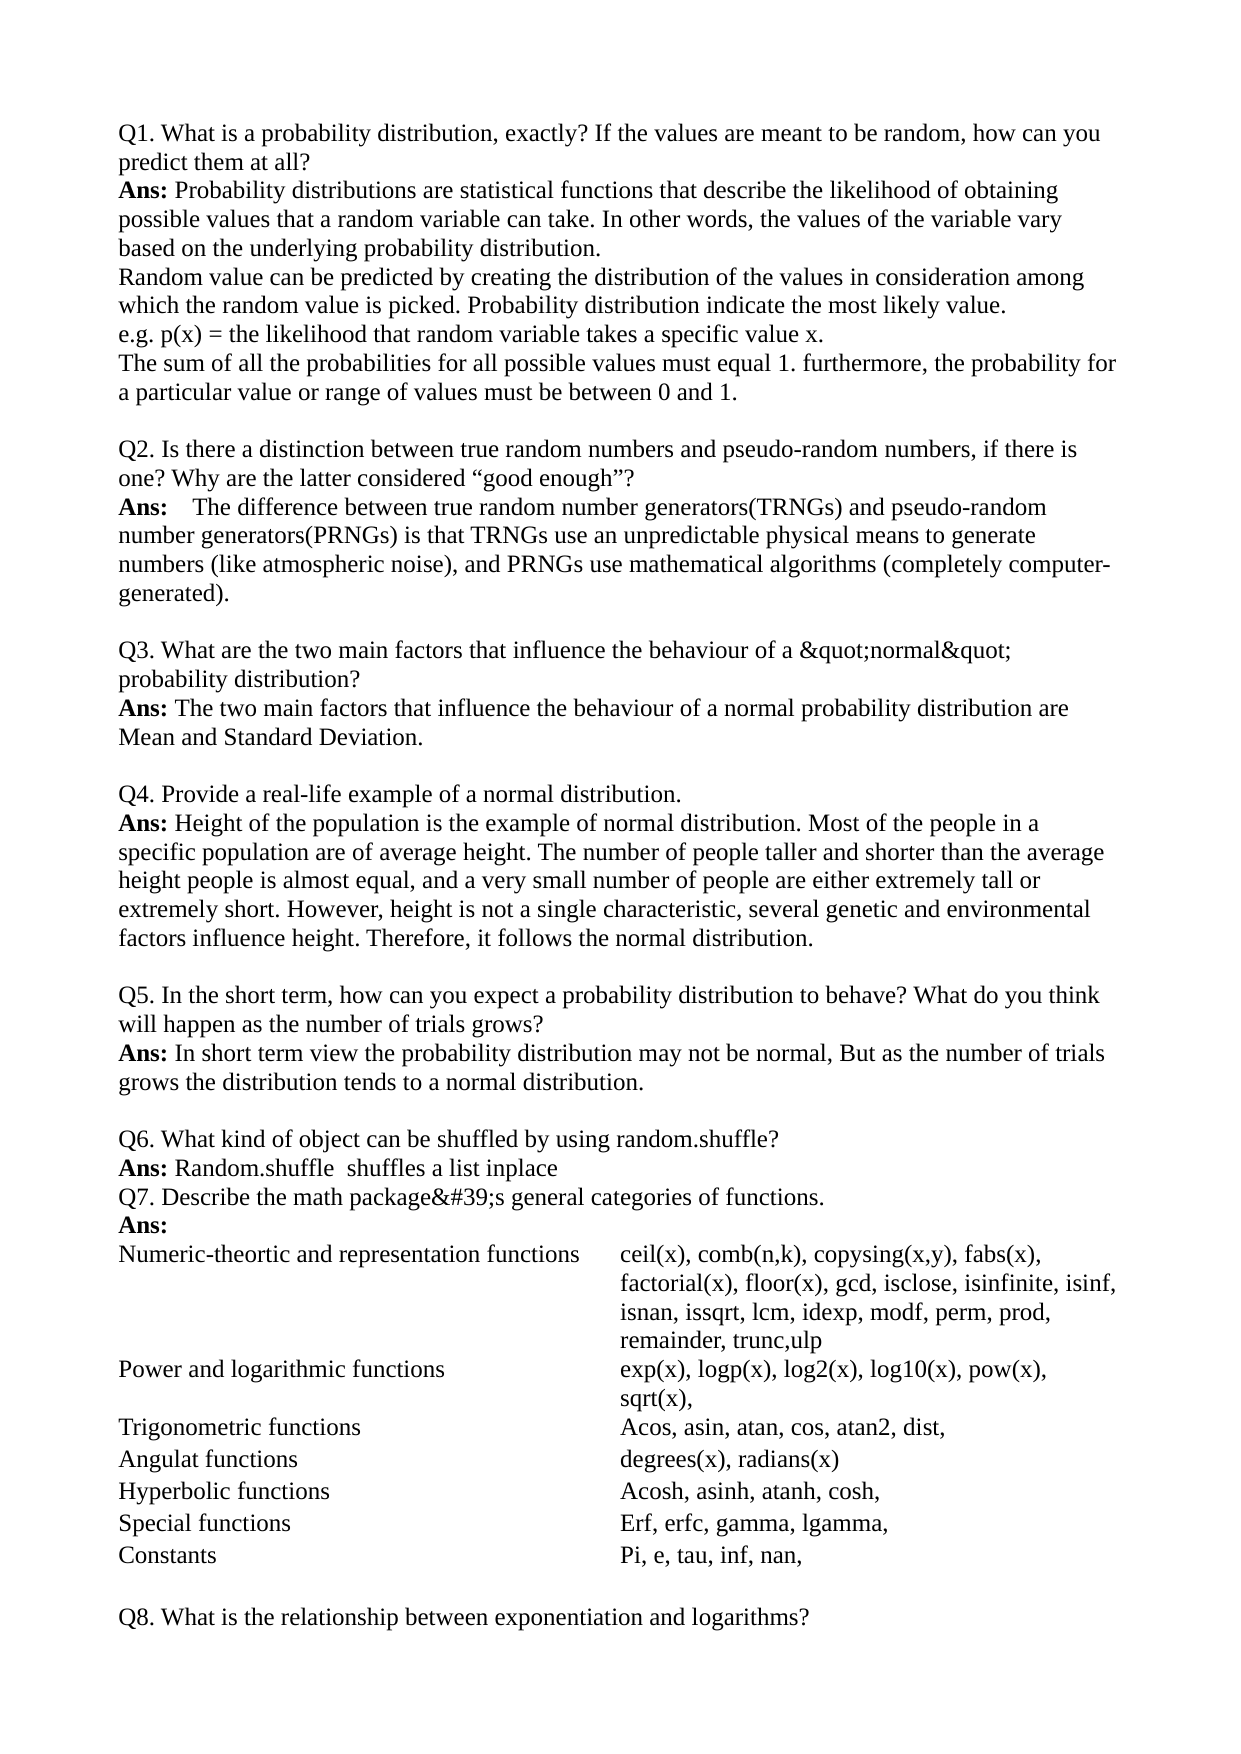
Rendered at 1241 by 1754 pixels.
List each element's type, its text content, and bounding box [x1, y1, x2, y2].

table_cell Acos, asin, atan, cos, atan2, dist, [620, 1412, 1122, 1444]
text Ans: Random.shuffle shuffles a list inplace [118, 1153, 1122, 1182]
table_header Numeric-theortic and representation functions [118, 1239, 620, 1354]
table_header ceil(x), comb(n,k), copysing(x,y), fabs(x), factorial(x), floor(x), gcd, isclose, isinfinite, isinf, isnan, issqrt, lcm, idexp, modf, perm, prod, remainder, trunc,ulp [620, 1239, 1122, 1354]
text Q5. In the short term, how can you expect a probability distribution to behave? What do you think will happen as the number of trials grows? [118, 981, 1122, 1038]
text Q1. What is a probability distribution, exactly? If the values are meant to be random, how can you [118, 118, 1122, 147]
table_cell Acosh, asinh, atanh, cosh, [620, 1476, 1122, 1508]
text Ans: The two main factors that influence the behaviour of a normal probability distribution are Mean and Standard Deviation. [118, 693, 1122, 751]
table_cell Constants [118, 1541, 620, 1573]
table_cell Hyperbolic functions [118, 1476, 620, 1508]
text Q3. What are the two main factors that influence the behaviour of a &quot;normal&quot; probability distribution? [118, 636, 1122, 693]
text Q8. What is the relationship between exponentiation and logarithms? [118, 1602, 1122, 1630]
text Ans: The difference between true random number generators(TRNGs) and pseudo-random number generators(PRNGs) is that TRNGs use an unpredictable physical means to generate numbers (like atmospheric noise), and PRNGs use mathematical algorithms (completely computer-generated). [118, 492, 1122, 607]
text Ans: [118, 1211, 1122, 1239]
text Ans: In short term view the probability distribution may not be normal, But as the number of trials grows the distribution tends to a normal distribution. [118, 1038, 1122, 1096]
text Ans: Probability distributions are statistical functions that describe the likelihood of obtaining possible values that a random variable can take. In other words, the values of the variable vary based on the underlying probability distribution. [118, 176, 1122, 262]
table_cell Pi, e, tau, inf, nan, [620, 1541, 1122, 1573]
text Q7. Describe the math package&#39;s general categories of functions. [118, 1182, 1122, 1211]
table_cell Erf, erfc, gamma, lgamma, [620, 1509, 1122, 1541]
text Q4. Provide a real-life example of a normal distribution. [118, 779, 1122, 808]
text Ans: Height of the population is the example of normal distribution. Most of the people in a specific population are of average height. The number of people taller and shorter than the average height people is almost equal, and a very small number of people are either extremely tall or extremely short. However, height is not a single characteristic, several genetic and environmental factors influence height. Therefore, it follows the normal distribution. [118, 808, 1122, 952]
table_cell Trigonometric functions [118, 1412, 620, 1444]
table_cell degrees(x), radians(x) [620, 1444, 1122, 1476]
text Q2. Is there a distinction between true random numbers and pseudo-random numbers, if there is [118, 434, 1122, 463]
table_cell Special functions [118, 1509, 620, 1541]
text Random value can be predicted by creating the distribution of the values in consideration among which the random value is picked. Probability distribution indicate the most likely value. [118, 262, 1122, 319]
text Q6. What kind of object can be shuffled by using random.shuffle? [118, 1124, 1122, 1153]
table_cell exp(x), logp(x), log2(x), log10(x), pow(x), sqrt(x), [620, 1354, 1122, 1412]
table_cell Angulat functions [118, 1444, 620, 1476]
text e.g. p(x) = the likelihood that random variable takes a specific value x. [118, 319, 1122, 348]
text one? Why are the latter considered “good enough”? [118, 463, 1122, 492]
text predict them at all? [118, 147, 1122, 176]
text The sum of all the probabilities for all possible values must equal 1. furthermore, the probability for a particular value or range of values must be between 0 and 1. [118, 348, 1122, 406]
table_cell Power and logarithmic functions [118, 1354, 620, 1412]
